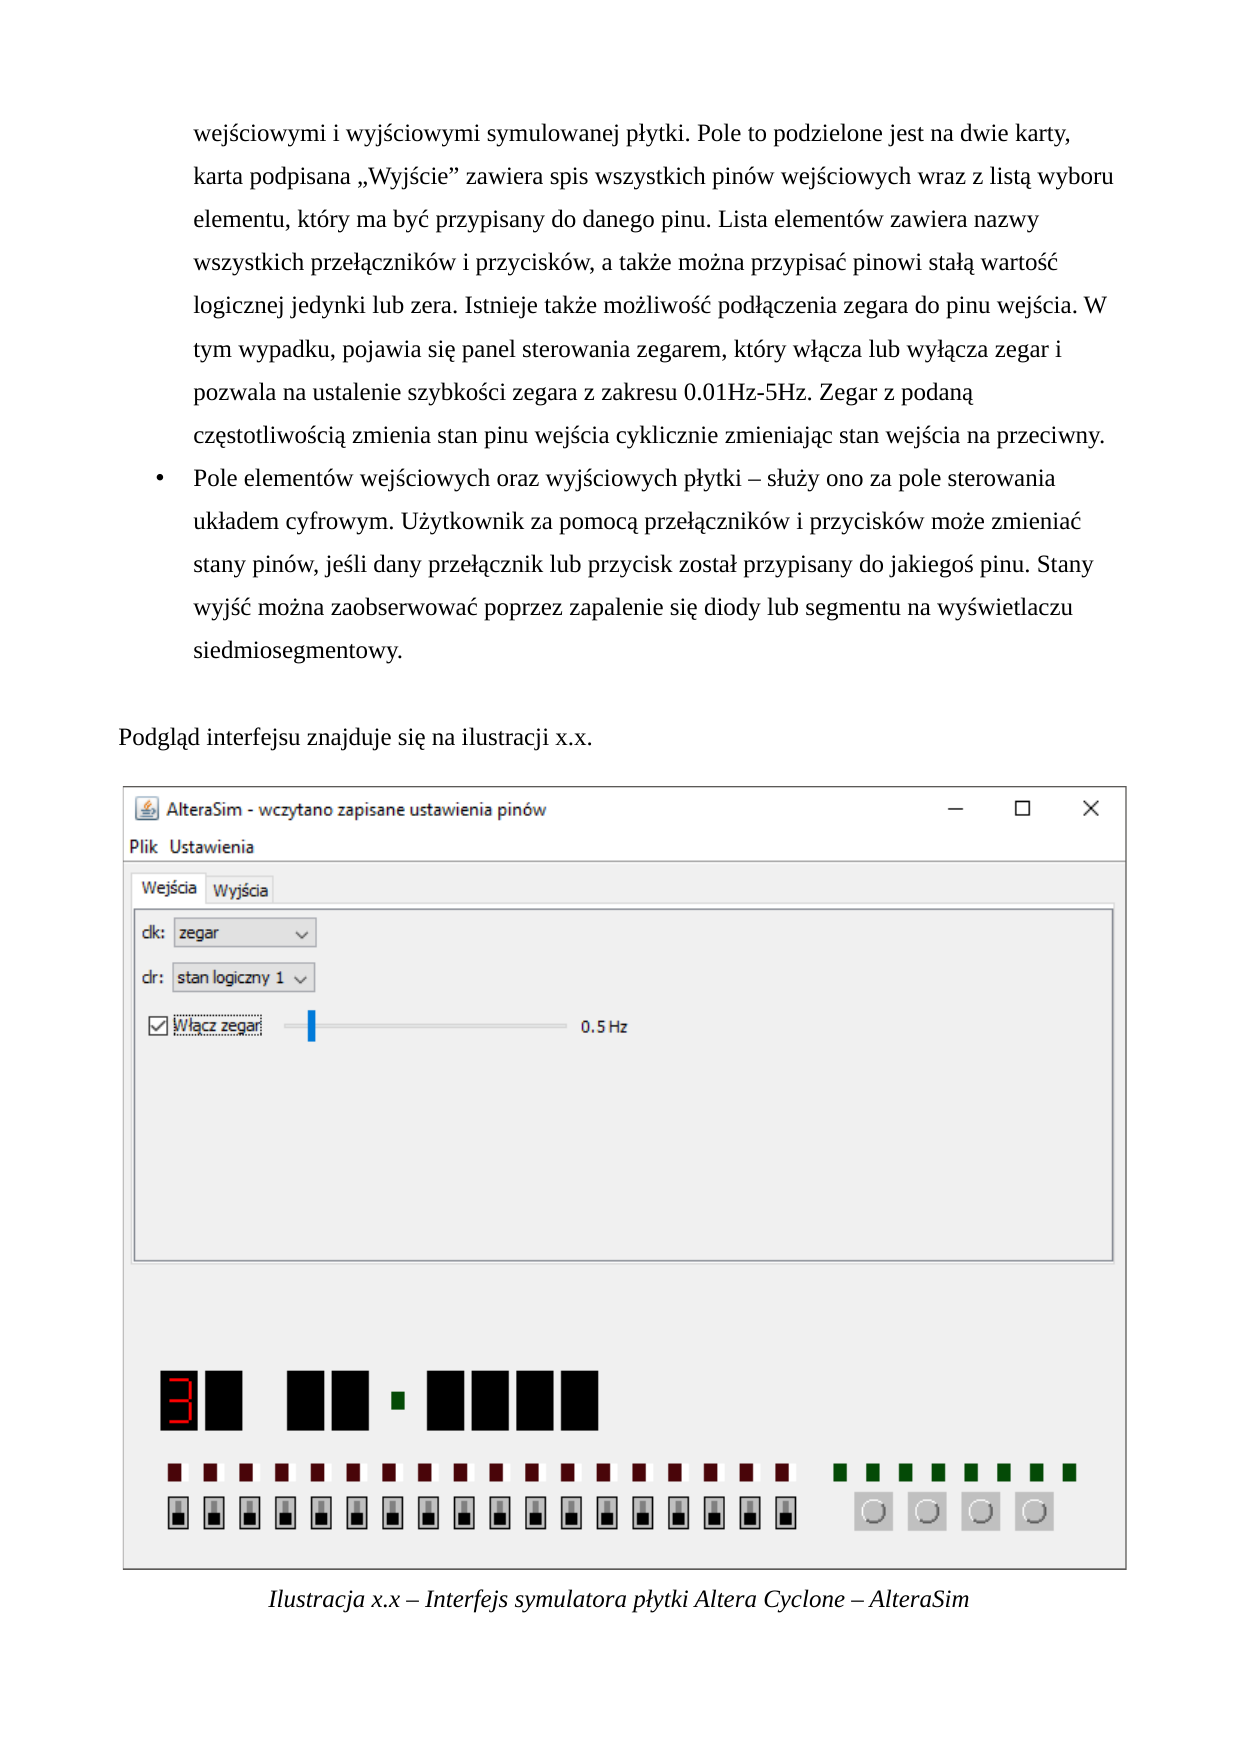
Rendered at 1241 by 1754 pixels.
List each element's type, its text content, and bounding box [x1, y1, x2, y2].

text Podgląd interfejsu znajduje się na ilustracji x.x. [118, 722, 1122, 751]
list wejściowymi i wyjściowymi symulowanej płytki. Pole to podzielone jest na dwie karty, karta podpisana „Wyjście” zawiera spis wszystkich pinów wejściowych wraz z listą wyboru elementu, który ma być przypisany do danego pinu. Lista elementów zawiera nazwy wszystkich przełączników i przycisków, a także można przypisać pinowi stałą wartość logicznej jedynki lub zera. Istnieje także możliwość podłączenia zegara do pinu wejścia. W tym wypadku, pojawia się panel sterowania zegarem, który włącza lub wyłącza zegar i pozwala na ustalenie szybkości zegara z zakresu 0.01Hz-5Hz. Zegar z podaną częstotliwością zmienia stan pinu wejścia cyklicznie zmieniając stan wejścia na przeciwny. [156, 118, 1122, 449]
picture [122, 786, 1127, 1570]
list Pole elementów wejściowych oraz wyjściowych płytki – służy ono za pole sterowania układem cyfrowym. Użytkownik za pomocą przełączników i przycisków może zmieniać stany pinów, jeśli dany przełącznik lub przycisk został przypisany do jakiegoś pinu. Stany wyjść można zaobserwować poprzez zapalenie się diody lub segmentu na wyświetlaczu siedmiosegmentowy. [156, 463, 1122, 664]
text Ilustracja x.x – Interfejs symulatora płytki Altera Cyclone – AlteraSim [118, 765, 1122, 1612]
